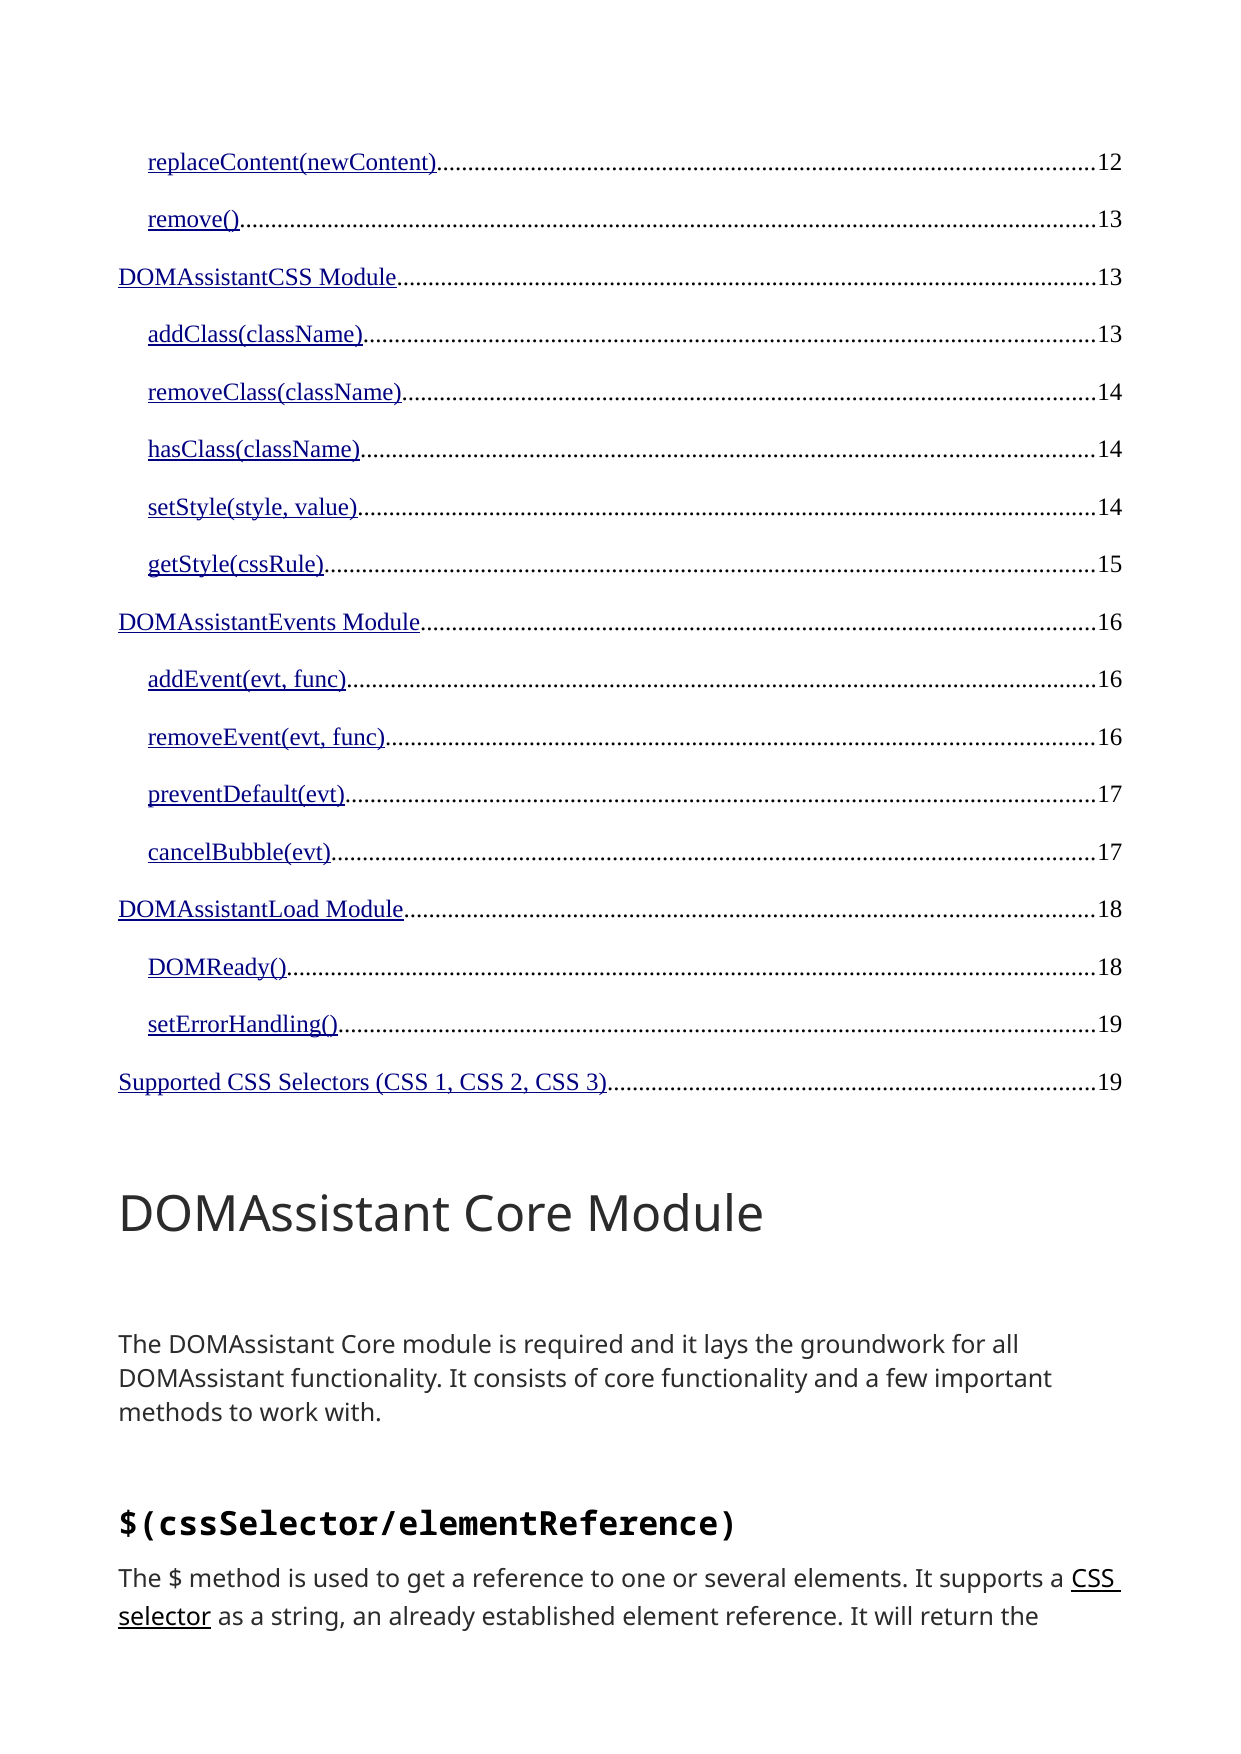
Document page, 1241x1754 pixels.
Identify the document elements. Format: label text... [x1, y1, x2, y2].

text setErrorHandling() 19 [148, 1009, 1122, 1038]
text getStyle(cssRule) 15 [148, 549, 1122, 578]
text cancelBubble(evt) 17 [148, 808, 1122, 866]
text removeEvent(evt, func) 16 [148, 693, 1122, 751]
text preventDefault(evt) 17 [148, 751, 1122, 808]
text DOMReady() 18 [148, 923, 1122, 981]
text addEvent(evt, func) 16 [148, 636, 1122, 693]
text addClass(className) 13 [148, 291, 1122, 348]
subtitle $(cssSelector/elementReference) [118, 1454, 1122, 1545]
text DOMAssistantEvents Module 16 [118, 607, 1122, 636]
subtitle DOMAssistant Core Module [118, 1178, 1122, 1246]
text setStyle(style, value) 14 [148, 463, 1122, 521]
text removeClass(className) 14 [148, 348, 1122, 406]
text remove() 13 [148, 176, 1122, 233]
text DOMAssistantCSS Module 13 [118, 262, 1122, 291]
text The $ method is used to get a reference to one or several elements. It supports a CSS selector as a string, an already established element reference. It will return the [118, 1557, 1122, 1632]
text DOMAssistantLoad Module 18 [118, 894, 1122, 923]
text replaceContent(newContent) 12 [148, 118, 1122, 176]
text hasClass(className) 14 [148, 434, 1122, 463]
text The DOMAssistant Core module is required and it lays the groundwork for all DOMAssistant functionality. It consists of core functionality and a few important methods to work with. [118, 1259, 1122, 1429]
text Supported CSS Selectors (CSS 1, CSS 2, CSS 3) 19 [118, 1067, 1122, 1096]
